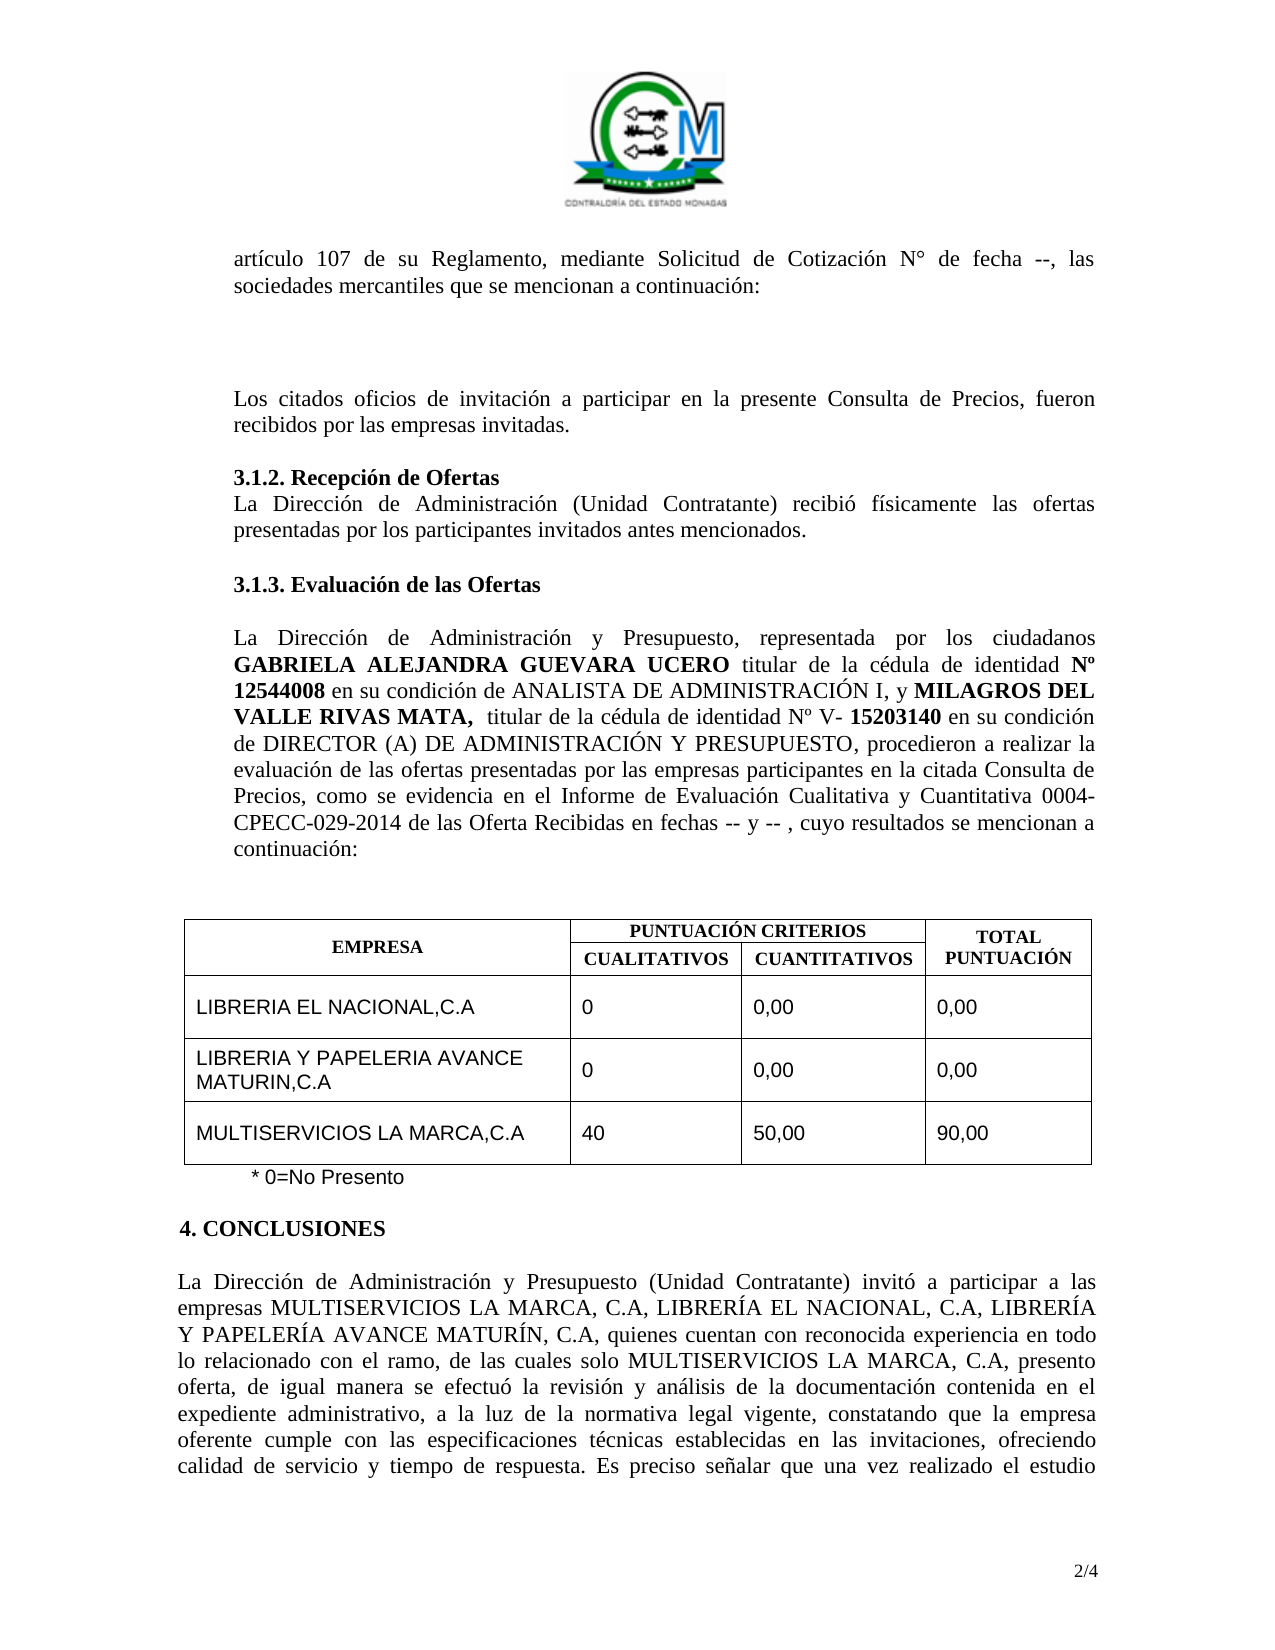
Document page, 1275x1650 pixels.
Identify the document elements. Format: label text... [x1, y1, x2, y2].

table_cell 40 [571, 1102, 741, 1164]
table_cell 0,00 [926, 976, 1091, 1038]
text 4. CONCLUSIONES [179, 1215, 1095, 1242]
table_header TOTAL PUNTUACIÓN [926, 920, 1091, 974]
table_cell 50,00 [742, 1102, 925, 1164]
table_cell 0 [571, 976, 741, 1038]
table_cell 0,00 [926, 1039, 1091, 1101]
table_cell MULTISERVICIOS LA MARCA,C.A [185, 1102, 570, 1164]
text 3.1.3. Evaluación de las Ofertas [233, 572, 1095, 598]
table_cell 0,00 [742, 1039, 925, 1101]
table_cell LIBRERIA Y PAPELERIA AVANCE MATURIN,C.A [185, 1039, 570, 1101]
table_cell LIBRERIA EL NACIONAL,C.A [185, 976, 570, 1038]
text La Dirección de Administración y Presupuesto, representada por los ciudadanos GABRIELA ALEJANDRA GUEVARA UCERO titular de la cédula de identidad Nº 12544008 en su condición de ANALISTA DE ADMINISTRACIÓN I, y MILAGROS DEL VALLE RIVAS MATA, titular de la cédula de identidad Nº V- 15203140 en su condición de DIRECTOR (A) DE ADMINISTRACIÓN Y PRESUPUESTO, procedieron a realizar la evaluación de las ofertas presentadas por las empresas participantes en la citada Consulta de Precios, como se evidencia en el Informe de Evaluación Cualitativa y Cuantitativa 0004-CPECC-029-2014 de las Oferta Recibidas en fechas -- y -- , cuyo resultados se mencionan a continuación: [233, 624, 1095, 861]
table_cell 90,00 [926, 1102, 1091, 1164]
table_cell 0,00 [742, 976, 925, 1038]
table_header EMPRESA [185, 920, 570, 974]
text La Dirección de Administración (Unidad Contratante) recibió físicamente las ofertas presentadas por los participantes invitados antes mencionados. [233, 490, 1096, 543]
text Los citados oficios de invitación a participar en la presente Consulta de Precios, fueron recibidos por las empresas invitadas. [233, 385, 1096, 437]
text 3.1.2. Recepción de Ofertas [233, 464, 1096, 490]
text La Dirección de Administración y Presupuesto (Unidad Contratante) invitó a participar a las empresas MULTISERVICIOS LA MARCA, C.A, LIBRERÍA EL NACIONAL, C.A, LIBRERÍA Y PAPELERÍA AVANCE MATURÍN, C.A, quienes cuentan con reconocida experiencia en todo lo relacionado con el ramo, de las cuales solo MULTISERVICIOS LA MARCA, C.A, presento oferta, de igual manera se efectuó la revisión y análisis de la documentación contenida en el expediente administrativo, a la luz de la normativa legal vigente, constatando que la empresa oferente cumple con las especificaciones técnicas establecidas en las invitaciones, ofreciendo calidad de servicio y tiempo de respuesta. Es preciso señalar que una vez realizado el estudio [177, 1268, 1098, 1479]
picture [562, 69, 730, 210]
table_cell CUANTITATIVOS [742, 943, 925, 974]
table_header PUNTUACIÓN CRITERIOS [571, 920, 925, 942]
text artículo 107 de su Reglamento, mediante Solicitud de Cotización N° de fecha --, las sociedades mercantiles que se mencionan a continuación: [233, 245, 1094, 298]
text * 0=No Presento [251, 1165, 1098, 1189]
table_cell CUALITATIVOS [571, 943, 741, 974]
table_cell 0 [571, 1039, 741, 1101]
